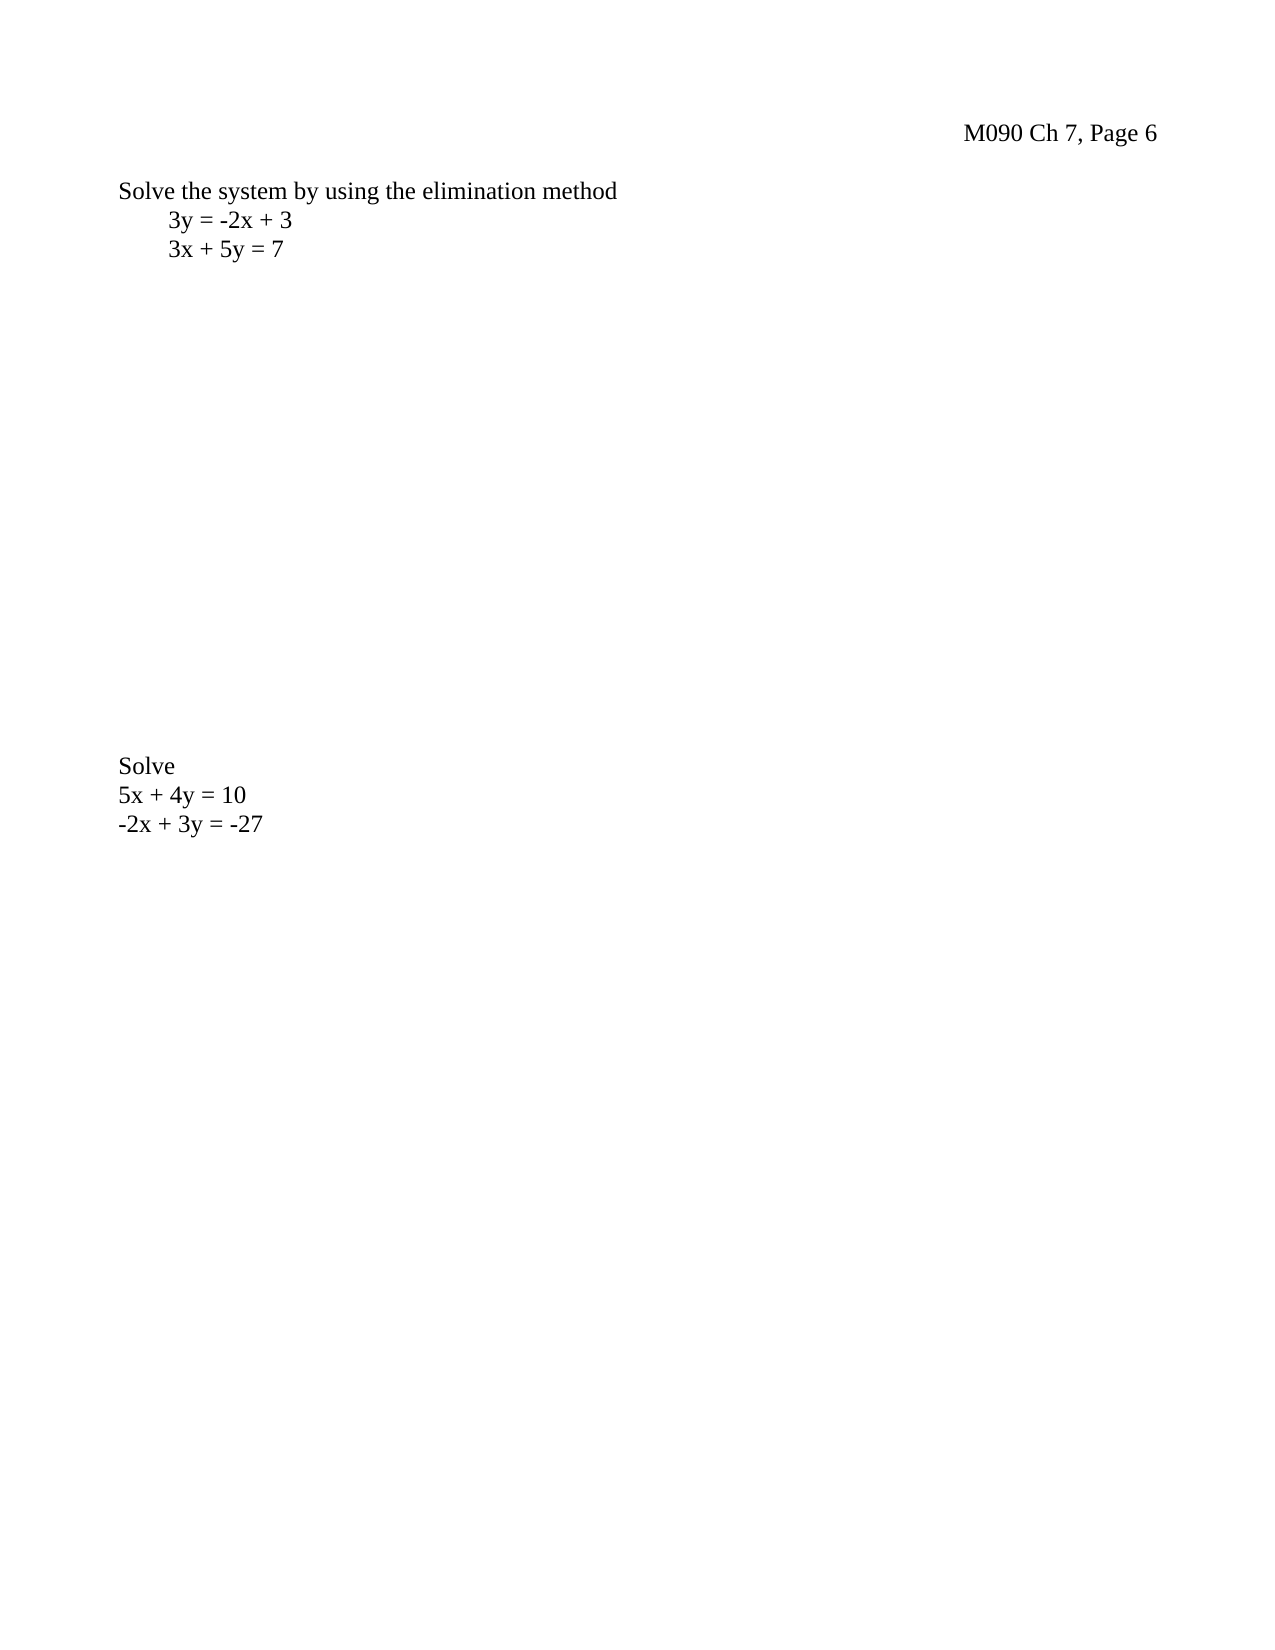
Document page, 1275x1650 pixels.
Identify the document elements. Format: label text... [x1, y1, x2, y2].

text -2x + 3y = -27 [118, 809, 1157, 838]
text Solve the system by using the elimination method [118, 176, 1157, 205]
text Solve [118, 751, 1157, 780]
text 5x + 4y = 10 [118, 780, 1157, 809]
text 3y = -2x + 3 [118, 205, 1157, 234]
text 3x + 5y = 7 [118, 234, 1157, 263]
